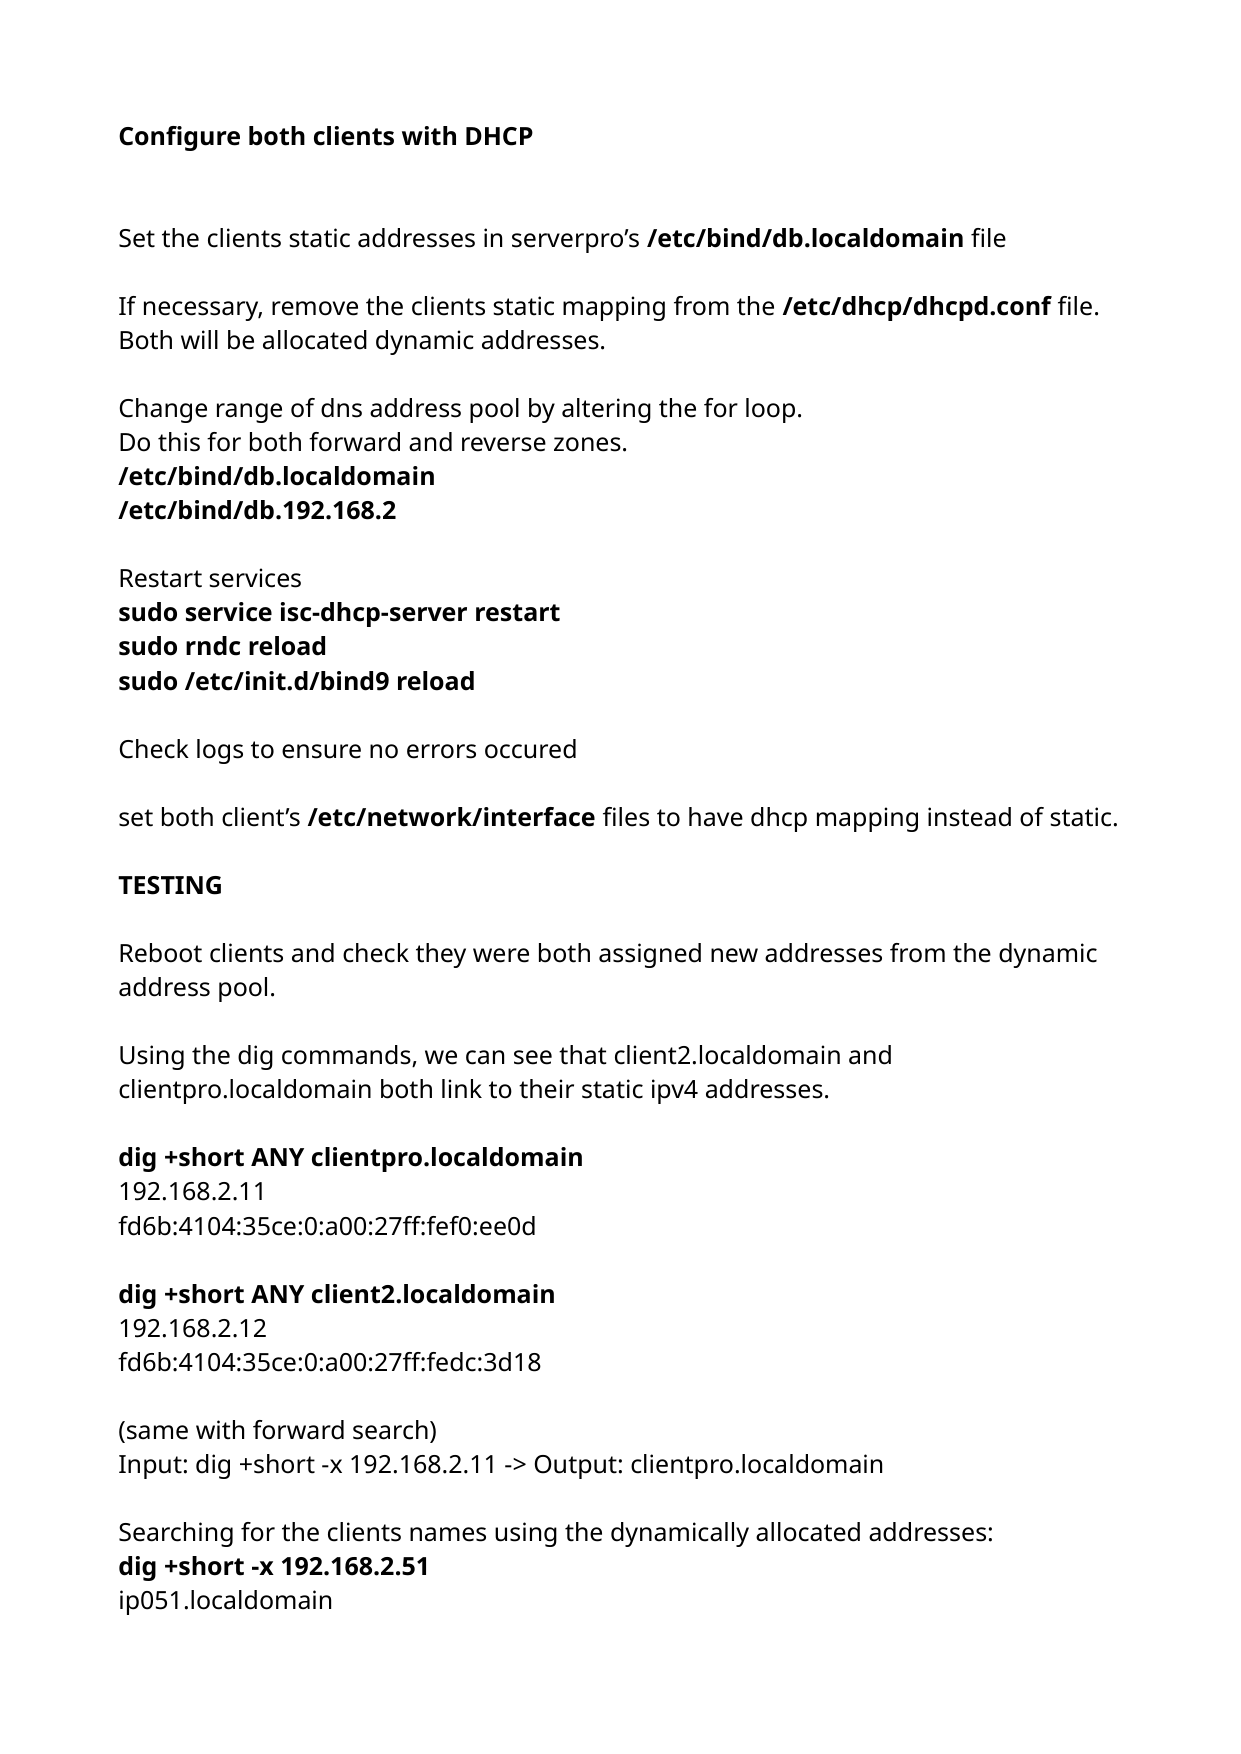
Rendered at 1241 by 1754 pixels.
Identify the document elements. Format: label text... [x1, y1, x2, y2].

text Change range of dns address pool by altering the for loop. Do this for both forward and reverse zones. /etc/bind/db.localdomain [118, 357, 1122, 493]
text (same with forward search) [118, 1412, 1122, 1447]
text TESTING [118, 867, 1122, 902]
text dig +short ANY client2.localdomain [118, 1276, 1122, 1310]
text /etc/bind/db.192.168.2 [118, 493, 1122, 527]
text Input: dig +short -x 192.168.2.11 -> Output: clientpro.localdomain [118, 1447, 1122, 1481]
text sudo service isc-dhcp-server restart [118, 595, 1122, 629]
text ip051.localdomain [118, 1583, 1122, 1617]
text Reboot clients and check they were both assigned new addresses from the dynamic address pool. [118, 936, 1122, 1004]
text Searching for the clients names using the dynamically allocated addresses: [118, 1515, 1122, 1549]
text 192.168.2.12 [118, 1310, 1122, 1344]
text fd6b:4104:35ce:0:a00:27ff:fedc:3d18 [118, 1344, 1122, 1378]
text set both client’s /etc/network/interface files to have dhcp mapping instead of static. [118, 799, 1122, 833]
text dig +short -x 192.168.2.51 [118, 1549, 1122, 1583]
text Check logs to ensure no errors occured [118, 731, 1122, 765]
text Configure both clients with DHCP Set the clients static addresses in serverpro’s /etc/bind/db.localdomain file [118, 118, 1122, 254]
text sudo rndc reload [118, 629, 1122, 663]
text Restart services [118, 561, 1122, 595]
text fd6b:4104:35ce:0:a00:27ff:fef0:ee0d [118, 1208, 1122, 1242]
text 192.168.2.11 [118, 1174, 1122, 1208]
text Using the dig commands, we can see that client2.localdomain and clientpro.localdomain both link to their static ipv4 addresses. [118, 1038, 1122, 1106]
text If necessary, remove the clients static mapping from the /etc/dhcp/dhcpd.conf file. Both will be allocated dynamic addresses. [118, 254, 1122, 357]
text sudo /etc/init.d/bind9 reload [118, 663, 1122, 697]
text dig +short ANY clientpro.localdomain [118, 1140, 1122, 1174]
